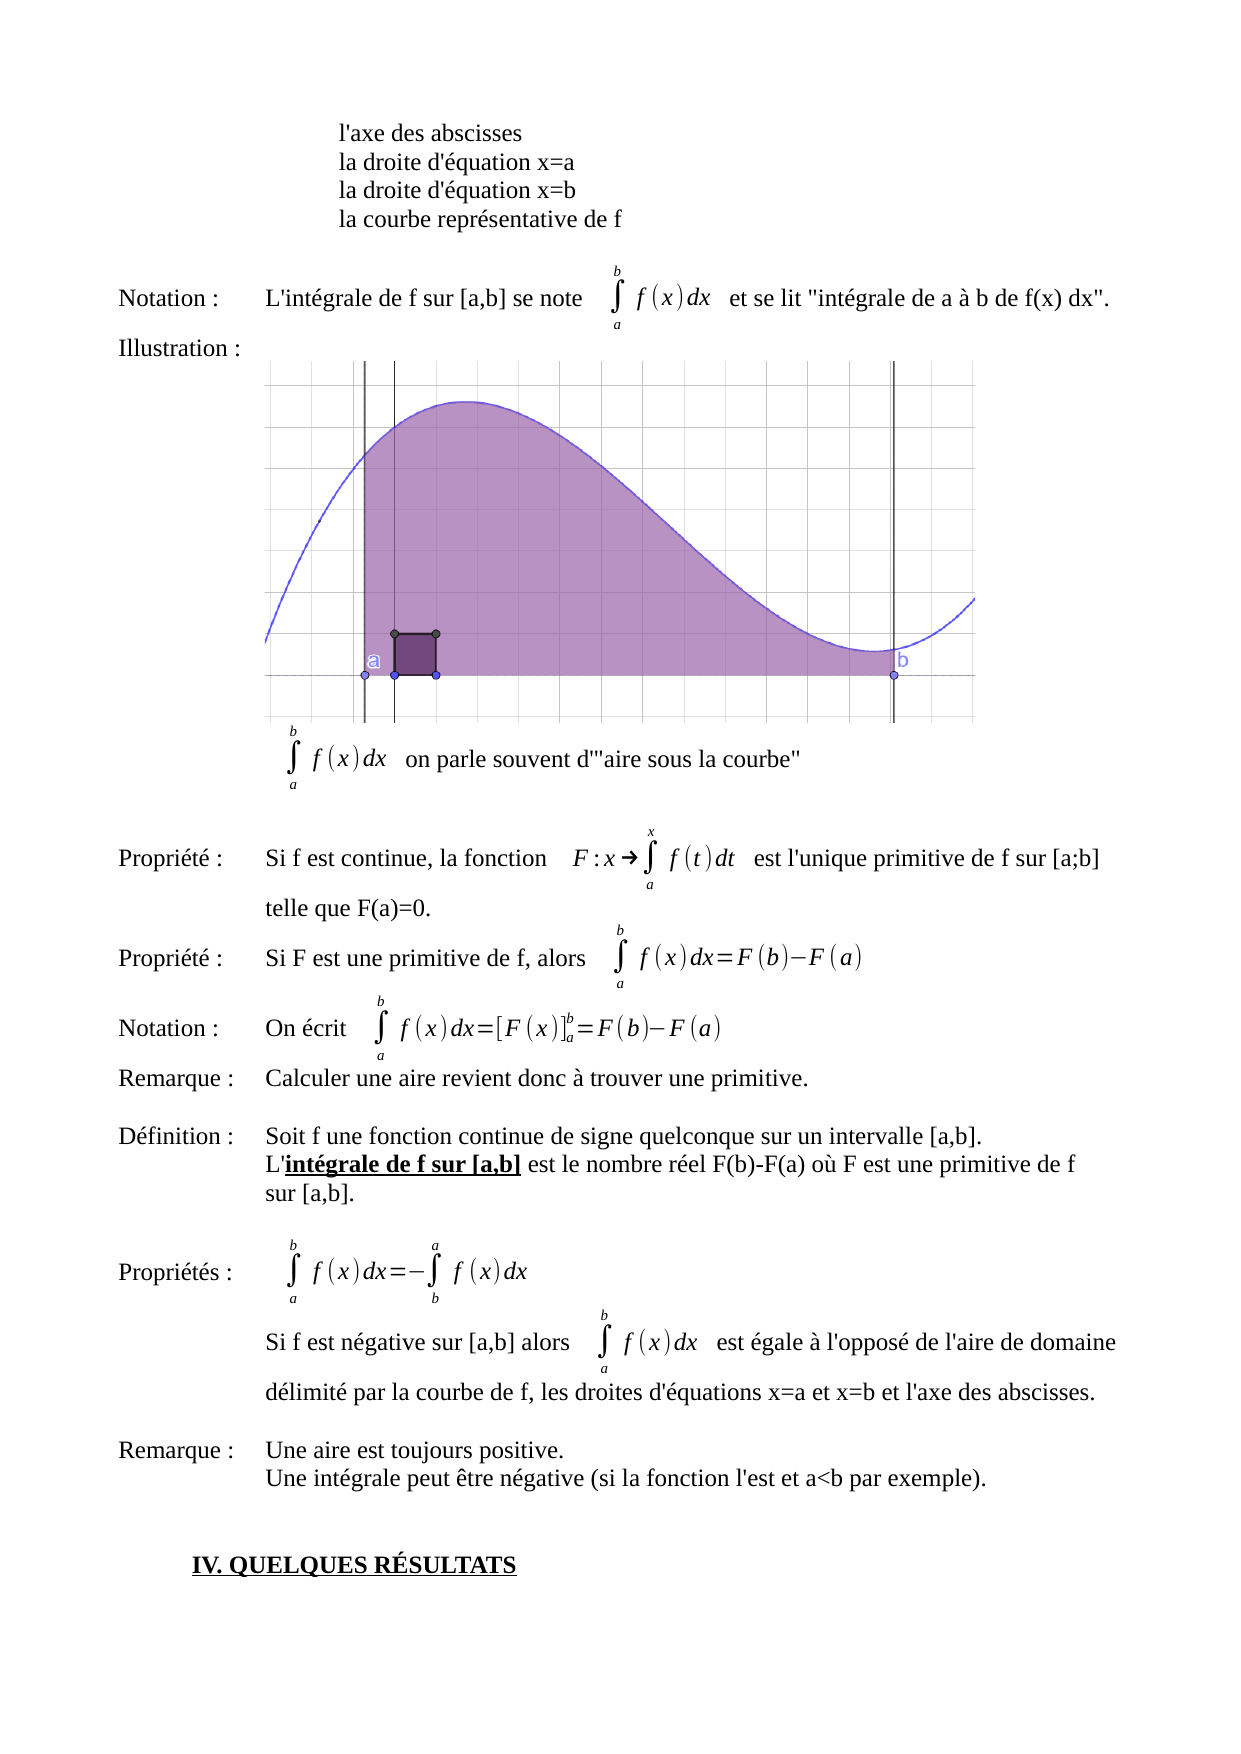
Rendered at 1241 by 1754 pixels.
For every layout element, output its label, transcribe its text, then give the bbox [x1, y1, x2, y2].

text la courbe représentative de f [118, 204, 1122, 233]
picture [264, 361, 976, 723]
text Notation : On écrit [118, 992, 1122, 1063]
text Propriété : Si F est une primitive de f, alors [118, 922, 1122, 992]
text IV. QUELQUES RÉSULTATS [118, 1550, 1122, 1578]
text Une intégrale peut être négative (si la fonction l'est et a<b par exemple). [118, 1463, 1122, 1492]
text on parle souvent d'"aire sous la courbe" [118, 361, 1122, 793]
text Notation : L'intégrale de f sur [a,b] se note et se lit "intégrale de a à b de f(x) dx". [118, 262, 1122, 333]
text la droite d'équation x=a [118, 147, 1122, 176]
text Définition : Soit f une fonction continue de signe quelconque sur un intervalle [a,b]. [118, 1121, 1122, 1149]
text l'axe des abscisses [118, 118, 1122, 147]
text Illustration : [118, 333, 1122, 361]
text Remarque : Une aire est toujours positive. [118, 1435, 1122, 1463]
text Si f est négative sur [a,b] alors est égale à l'opposé de l'aire de domaine délimité par la courbe de f, les droites d'équations x=a et x=b et l'axe des abscisses. [118, 1306, 1122, 1406]
text Propriétés : [118, 1236, 1122, 1306]
text L'intégrale de f sur [a,b] est le nombre réel F(b)-F(a) où F est une primitive de f sur [a,b]. [118, 1149, 1122, 1207]
text Remarque : Calculer une aire revient donc à trouver une primitive. [118, 1063, 1122, 1092]
text Propriété : Si f est continue, la fonction est l'unique primitive de f sur [a;b] telle que F(a)=0. [118, 822, 1122, 922]
text la droite d'équation x=b [118, 176, 1122, 204]
